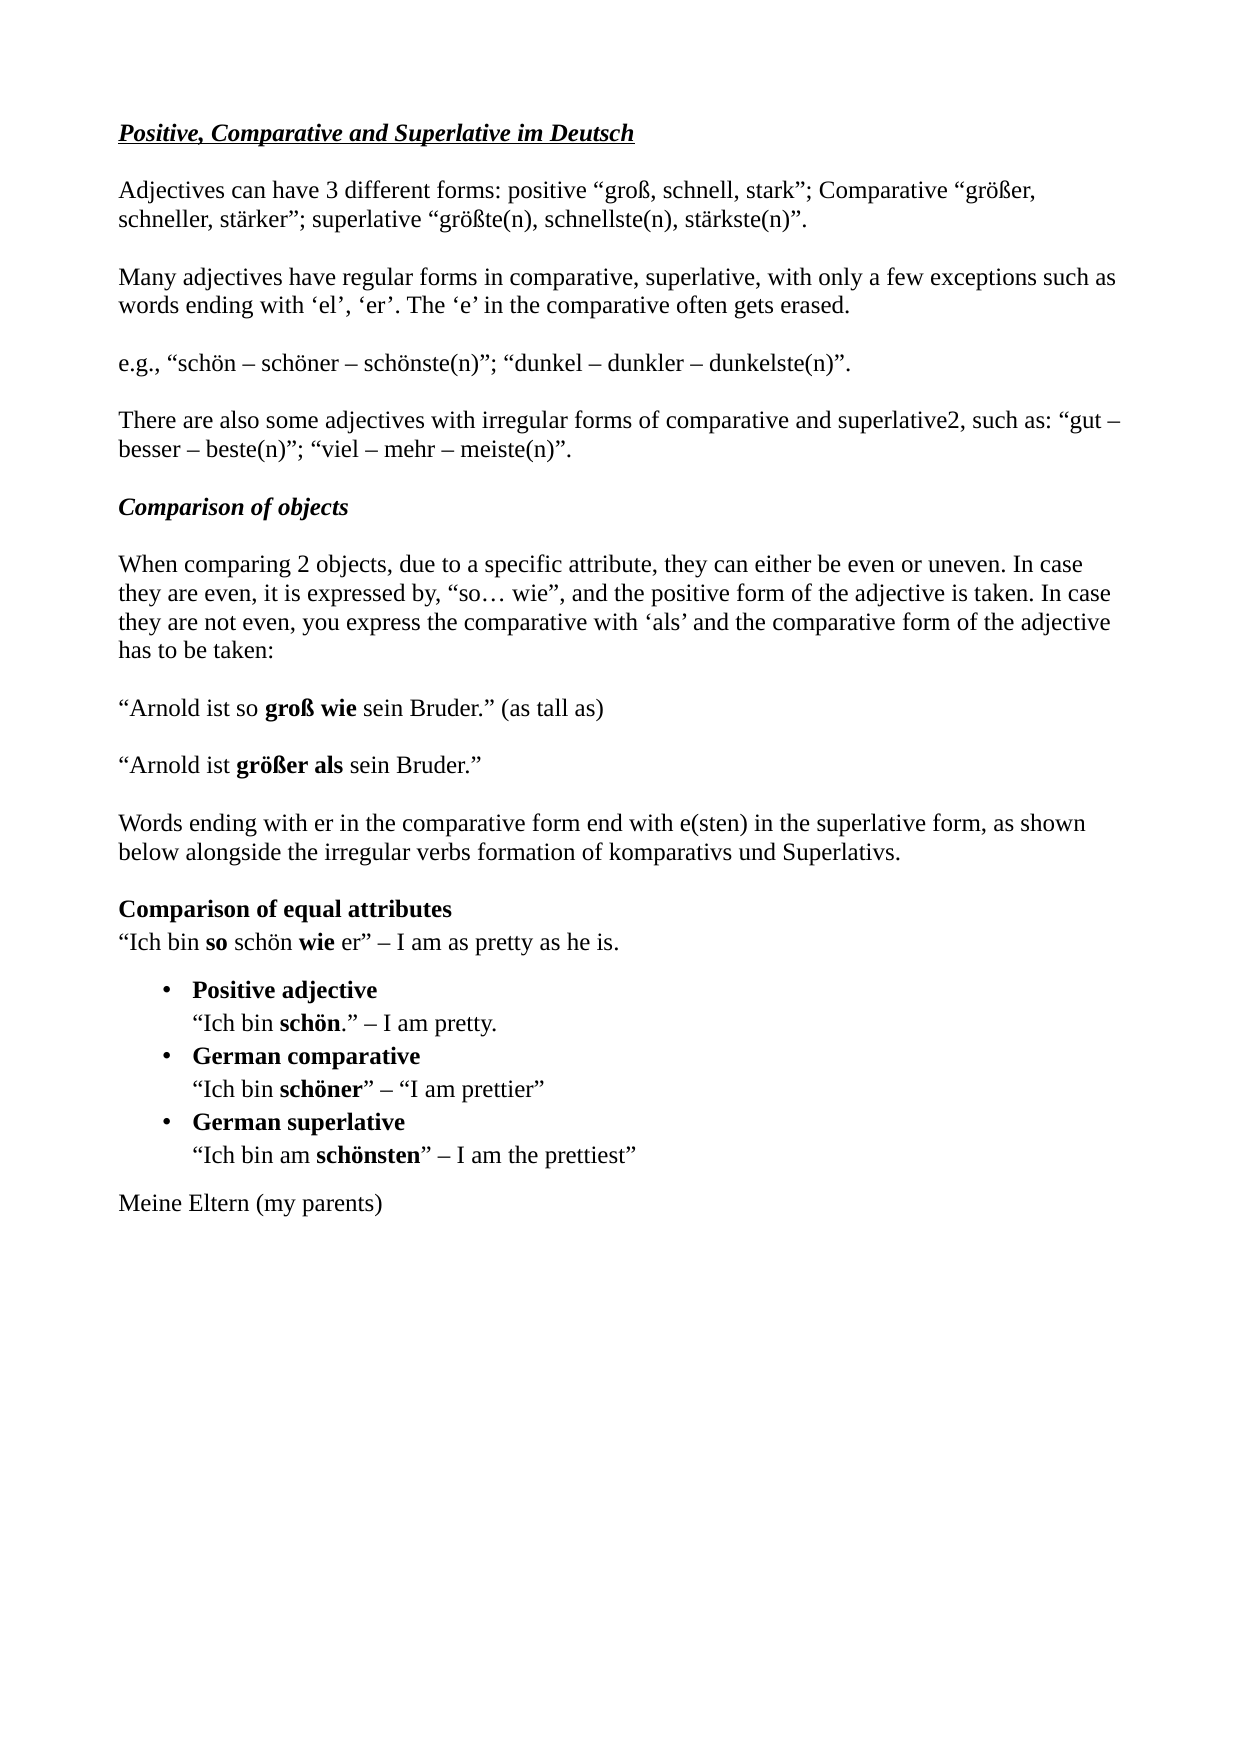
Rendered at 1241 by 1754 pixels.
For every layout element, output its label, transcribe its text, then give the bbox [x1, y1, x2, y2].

text “Arnold ist größer als sein Bruder.” [118, 751, 1122, 779]
text e.g., “schön – schöner – schönste(n)”; “dunkel – dunkler – dunkelste(n)”. [118, 348, 1122, 377]
text Words ending with er in the comparative form end with e(sten) in the superlative form, as shown below alongside the irregular verbs formation of komparativs und Superlativs. [118, 808, 1122, 866]
text Meine Eltern (my parents) [118, 1188, 1122, 1216]
text When comparing 2 objects, due to a specific attribute, they can either be even or uneven. In case they are even, it is expressed by, “so… wie”, and the positive form of the adjective is taken. In case they are not even, you express the comparative with ‘als’ and the comparative form of the adjective has to be taken: [118, 549, 1122, 664]
text Comparison of objects [118, 492, 1122, 521]
list German comparative “Ich bin schöner” – “I am prettier” [162, 1041, 1122, 1103]
list Positive adjective “Ich bin schön.” – I am pretty. [162, 975, 1122, 1037]
text Comparison of equal attributes “Ich bin so schön wie er” – I am as pretty as he is. [118, 894, 1122, 956]
text “Arnold ist so groß wie sein Bruder.” (as tall as) [118, 693, 1122, 722]
text Adjectives can have 3 different forms: positive “groß, schnell, stark”; Comparative “größer, schneller, stärker”; superlative “größte(n), schnellste(n), stärkste(n)”. [118, 176, 1122, 233]
list German superlative “Ich bin am schönsten” – I am the prettiest” [162, 1107, 1122, 1169]
text Positive, Comparative and Superlative im Deutsch [118, 118, 1122, 147]
text There are also some adjectives with irregular forms of comparative and superlative2, such as: “gut – besser – beste(n)”; “viel – mehr – meiste(n)”. [118, 406, 1122, 463]
text Many adjectives have regular forms in comparative, superlative, with only a few exceptions such as words ending with ‘el’, ‘er’. The ‘e’ in the comparative often gets erased. [118, 262, 1122, 319]
